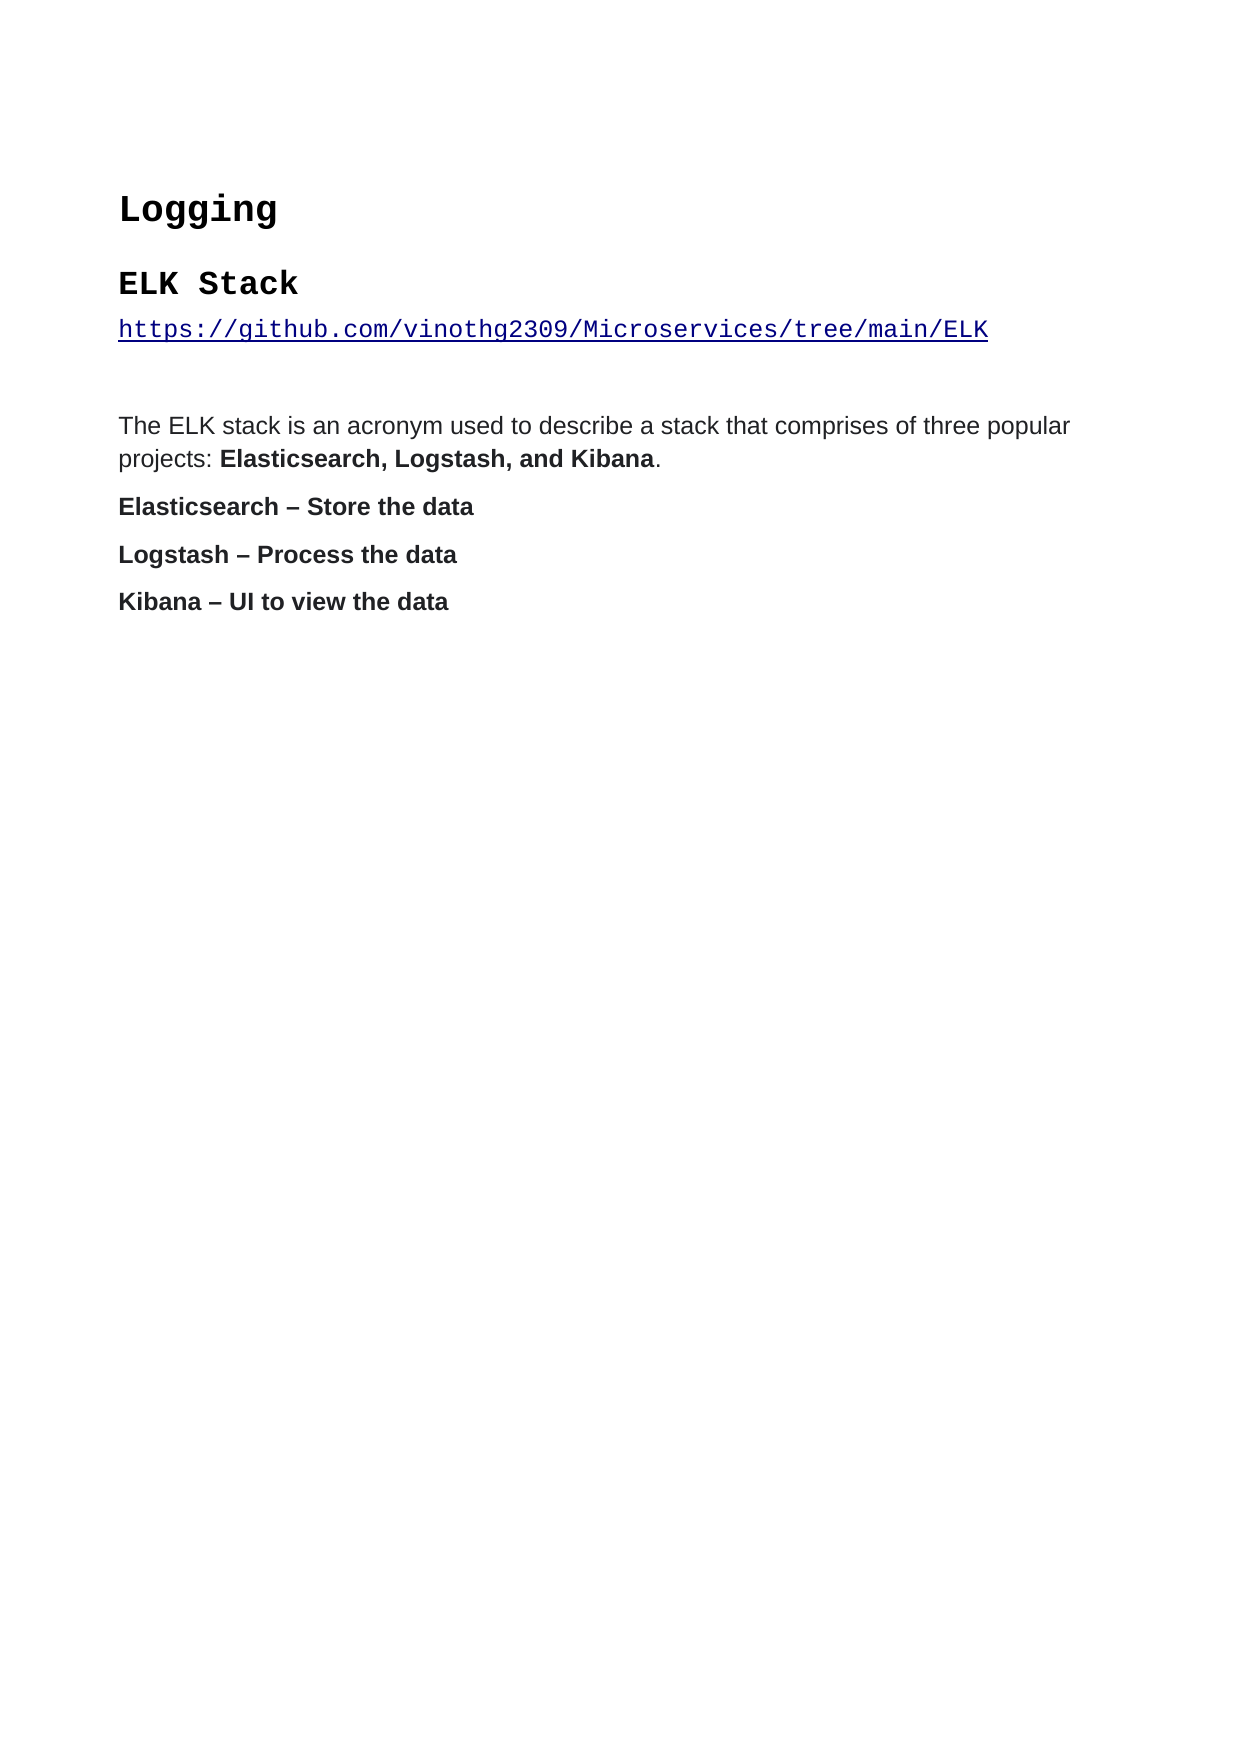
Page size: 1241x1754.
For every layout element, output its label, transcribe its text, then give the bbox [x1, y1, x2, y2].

text Logstash – Process the data [118, 539, 1122, 568]
text The ELK stack is an acronym used to describe a stack that comprises of three popular projects: Elasticsearch, Logstash, and Kibana. [118, 411, 1122, 473]
text Elasticsearch – Store the data [118, 492, 1122, 521]
text https://github.com/vinothg2309/Microservices/tree/main/ELK [118, 317, 1122, 345]
subtitle ELK Stack [118, 267, 1122, 304]
text Kibana – UI to view the data [118, 587, 1122, 616]
subtitle Logging [118, 190, 1122, 233]
